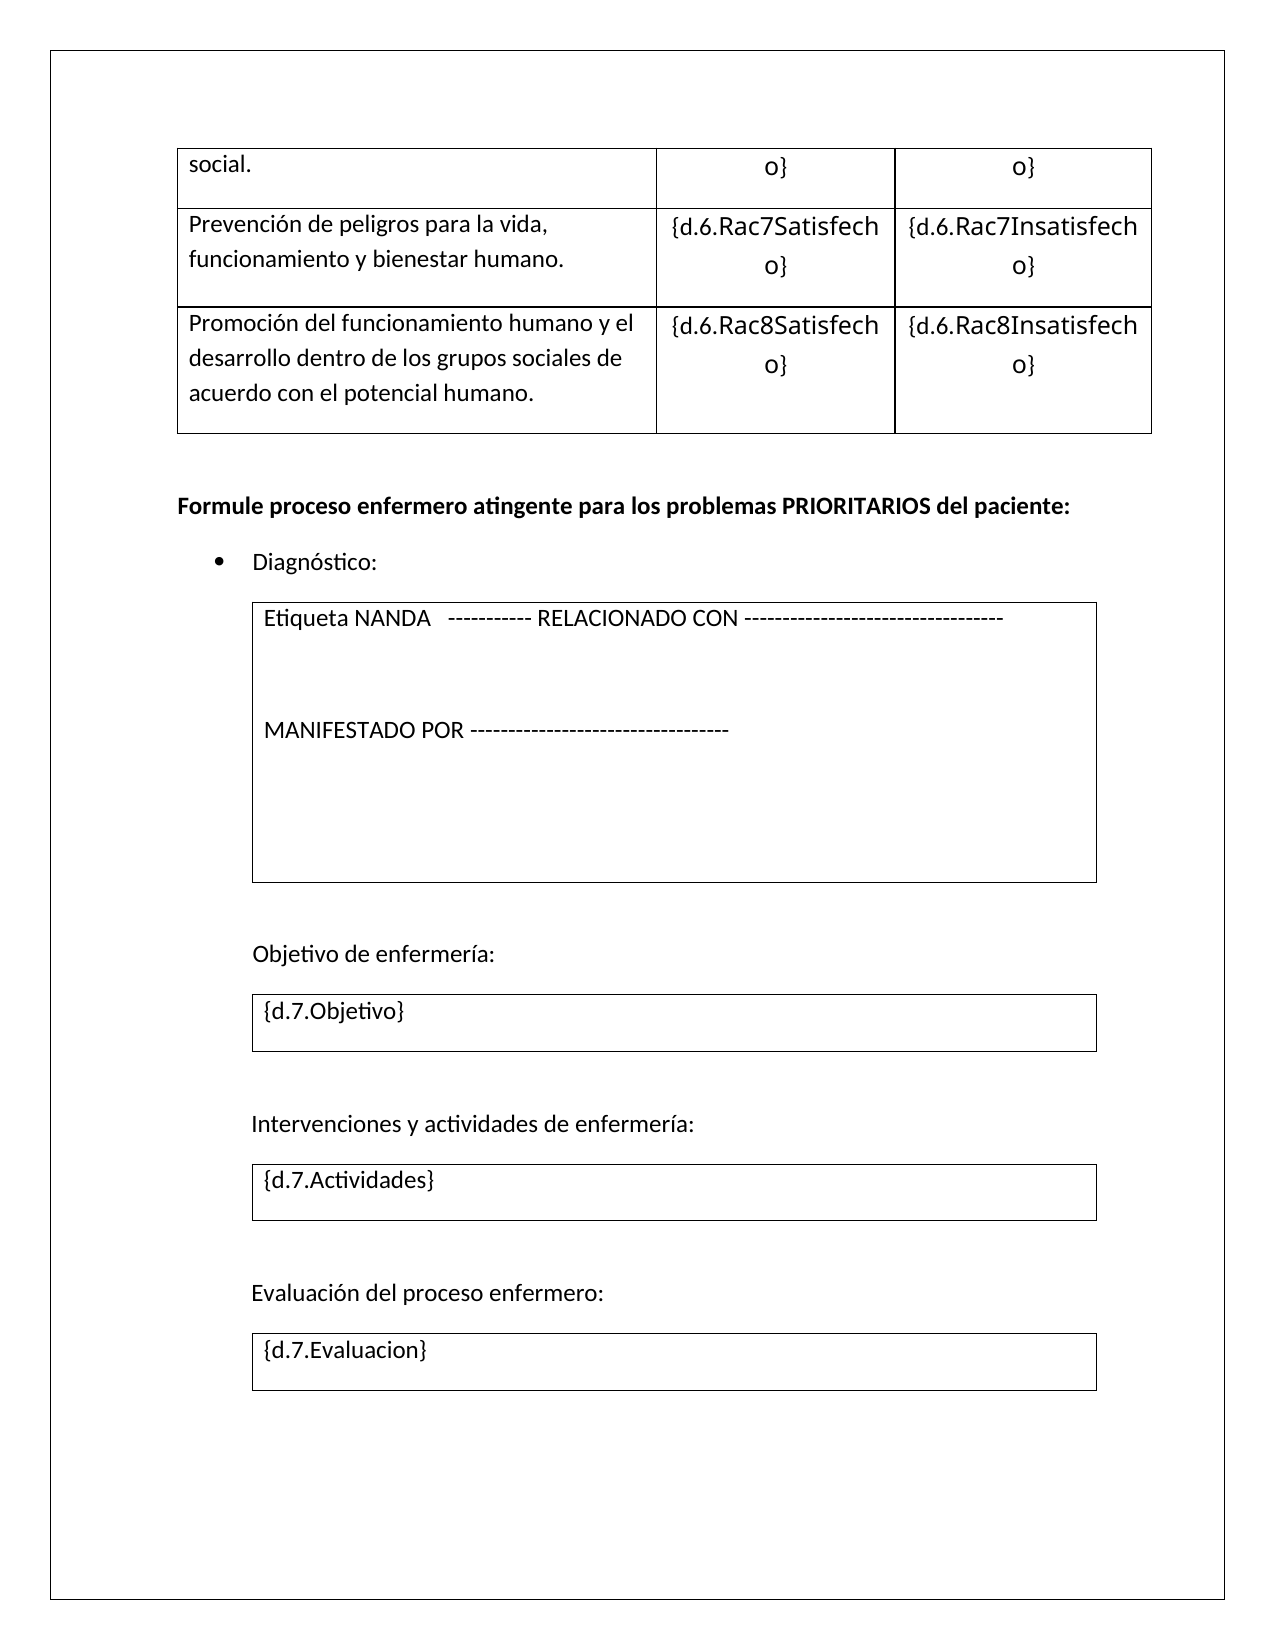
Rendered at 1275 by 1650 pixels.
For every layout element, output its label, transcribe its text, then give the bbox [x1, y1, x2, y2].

table_header {d.7.Objetivo} [253, 995, 1096, 1051]
table_header Etiqueta NANDA ----------- RELACIONADO CON ---------------------------------- MANIFESTADO POR ---------------------------------- [253, 603, 1096, 882]
list Diagnóstico: [215, 546, 1098, 576]
table_header {d.7.Actividades} [253, 1165, 1096, 1220]
table_cell {d.6.Rac8Satisfecho} [657, 308, 894, 433]
table_cell o} [896, 149, 1151, 207]
table_cell social. [178, 149, 656, 207]
table_cell Prevención de peligros para la vida, funcionamiento y bienestar humano. [178, 209, 656, 306]
table_cell {d.6.Rac8Insatisfecho} [896, 308, 1151, 433]
list Objetivo de enfermería: [252, 938, 1098, 969]
text Formule proceso enfermero atingente para los problemas PRIORITARIOS del paciente: [177, 490, 1098, 520]
table_cell Promoción del funcionamiento humano y el desarrollo dentro de los grupos sociales de acuerdo con el potencial humano. [178, 308, 656, 433]
list Evaluación del proceso enfermero: [251, 1277, 1098, 1308]
table_cell {d.6.Rac7Insatisfecho} [896, 209, 1151, 306]
table_cell {d.6.Rac7Satisfecho} [657, 209, 894, 306]
table_cell o} [657, 149, 894, 207]
table_header {d.7.Evaluacion} [253, 1334, 1096, 1390]
list Intervenciones y actividades de enfermería: [251, 1108, 1098, 1138]
